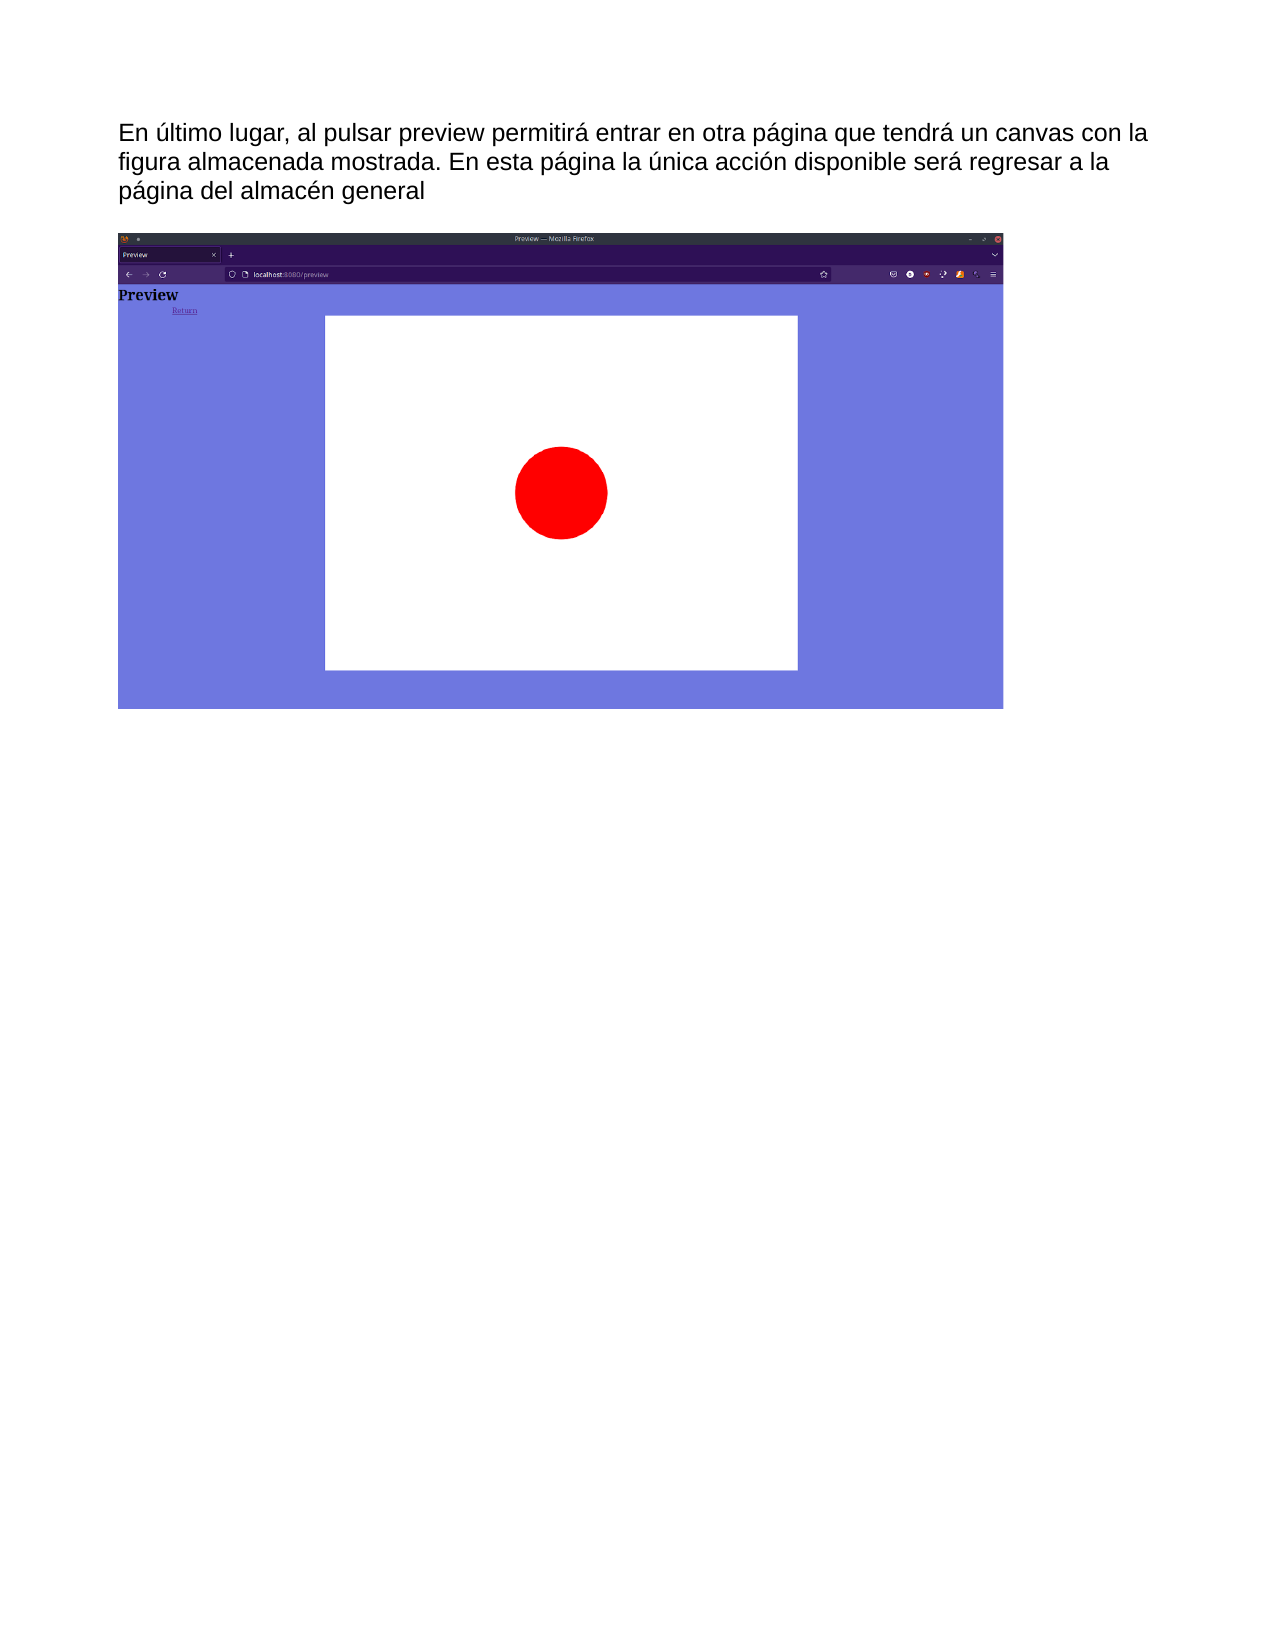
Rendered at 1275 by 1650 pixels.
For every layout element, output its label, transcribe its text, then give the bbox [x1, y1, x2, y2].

text En último lugar, al pulsar preview permitirá entrar en otra página que tendrá un canvas con la figura almacenada mostrada. En esta página la única acción disponible será regresar a la página del almacén general [118, 118, 1157, 204]
picture [118, 233, 1004, 709]
